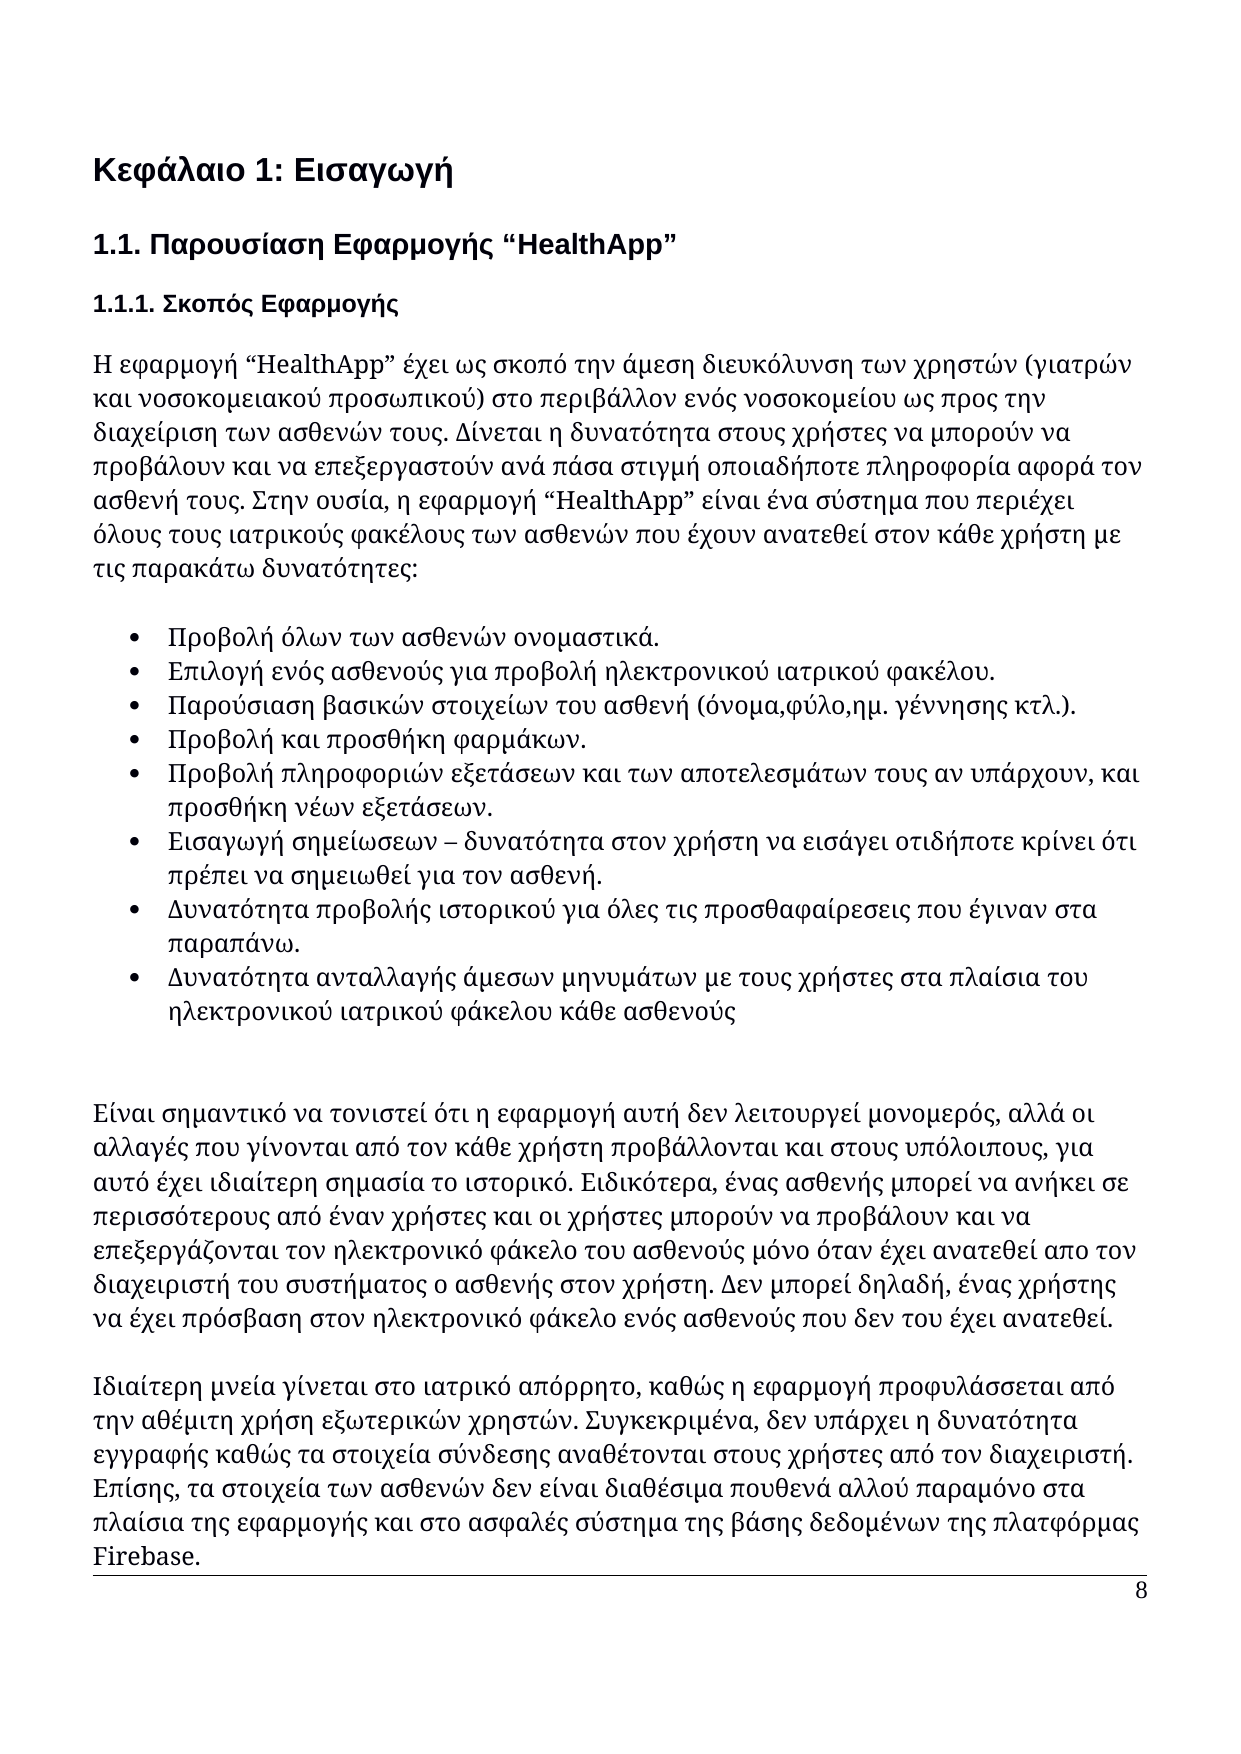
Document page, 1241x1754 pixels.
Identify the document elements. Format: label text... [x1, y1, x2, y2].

list Δυνατότητα ανταλλαγής άμεσων μηνυμάτων με τους χρήστες στα πλαίσια του ηλεκτρονικού ιατρικού φάκελου κάθε ασθενούς [130, 960, 1147, 1028]
list Δυνατότητα προβολής ιστορικού για όλες τις προσθαφαίρεσεις που έγιναν στα παραπάνω. [130, 892, 1147, 960]
list Εισαγωγή σημείωσεων – δυνατότητα στον χρήστη να εισάγει οτιδήποτε κρίνει ότι πρέπει να σημειωθεί για τον ασθενή. [130, 823, 1147, 892]
list Παρούσιαση βασικών στοιχείων του ασθενή (όνομα,φύλο,ημ. γέννησης κτλ.). [130, 687, 1147, 721]
list Προβολή πληροφοριών εξετάσεων και των αποτελεσμάτων τους αν υπάρχουν, και προσθήκη νέων εξετάσεων. [130, 755, 1147, 823]
text Κεφάλαιο 1: Εισαγωγή [93, 150, 1147, 188]
text Η εφαρμογή “HealthApp” έχει ως σκοπό την άμεση διευκόλυνση των χρηστών (γιατρών και νοσοκομειακού προσωπικού) στο περιβάλλον ενός νοσοκομείου ως προς την διαχείριση των ασθενών τους. Δίνεται η δυνατότητα στους χρήστες να μπορούν να προβάλουν και να επεξεργαστούν ανά πάσα στιγμή οποιαδήποτε πληροφορία αφορά τον ασθενή τους. Στην ουσία, η εφαρμογή “HealthApp” είναι ένα σύστημα που περιέχει όλους τους ιατρικούς φακέλους των ασθενών που έχουν ανατεθεί στον κάθε χρήστη με τις παρακάτω δυνατότητες: [93, 347, 1147, 585]
list Επιλογή ενός ασθενούς για προβολή ηλεκτρονικού ιατρικού φακέλου. [130, 653, 1147, 687]
list Προβολή και προσθήκη φαρμάκων. [130, 721, 1147, 755]
text 1.1.1. Σκοπός Εφαρμογής [93, 289, 1147, 318]
text Ιδιαίτερη μνεία γίνεται στο ιατρικό απόρρητο, καθώς η εφαρμογή προφυλάσσεται από την αθέμιτη χρήση εξωτερικών χρηστών. Συγκεκριμένα, δεν υπάρχει η δυνατότητα εγγραφής καθώς τα στοιχεία σύνδεσης αναθέτονται στους χρήστες από τον διαχειριστή. Επίσης, τα στοιχεία των ασθενών δεν είναι διαθέσιμα πουθενά αλλού παραμόνο στα πλαίσια της εφαρμογής και στο ασφαλές σύστημα της βάσης δεδομένων της πλατφόρμας Firebase. [93, 1368, 1147, 1573]
text Είναι σημαντικό να τονιστεί ότι η εφαρμογή αυτή δεν λειτουργεί μονομερός, αλλά οι αλλαγές που γίνονται από τον κάθε χρήστη προβάλλονται και στους υπόλοιπους, για αυτό έχει ιδιαίτερη σημασία το ιστορικό. Ειδικότερα, ένας ασθενής μπορεί να ανήκει σε περισσότερους από έναν χρήστες και οι χρήστες μπορούν να προβάλουν και να επεξεργάζονται τον ηλεκτρονικό φάκελο του ασθενούς μόνο όταν έχει ανατεθεί απο τον διαχειριστή του συστήματος ο ασθενής στον χρήστη. Δεν μπορεί δηλαδή, ένας χρήστης να έχει πρόσβαση στον ηλεκτρονικό φάκελο ενός ασθενούς που δεν του έχει ανατεθεί. [93, 1096, 1147, 1334]
text 1.1. Παρουσίαση Εφαρμογής “HealthApp” [93, 227, 1147, 260]
list Προβολή όλων των ασθενών ονομαστικά. [130, 619, 1147, 653]
